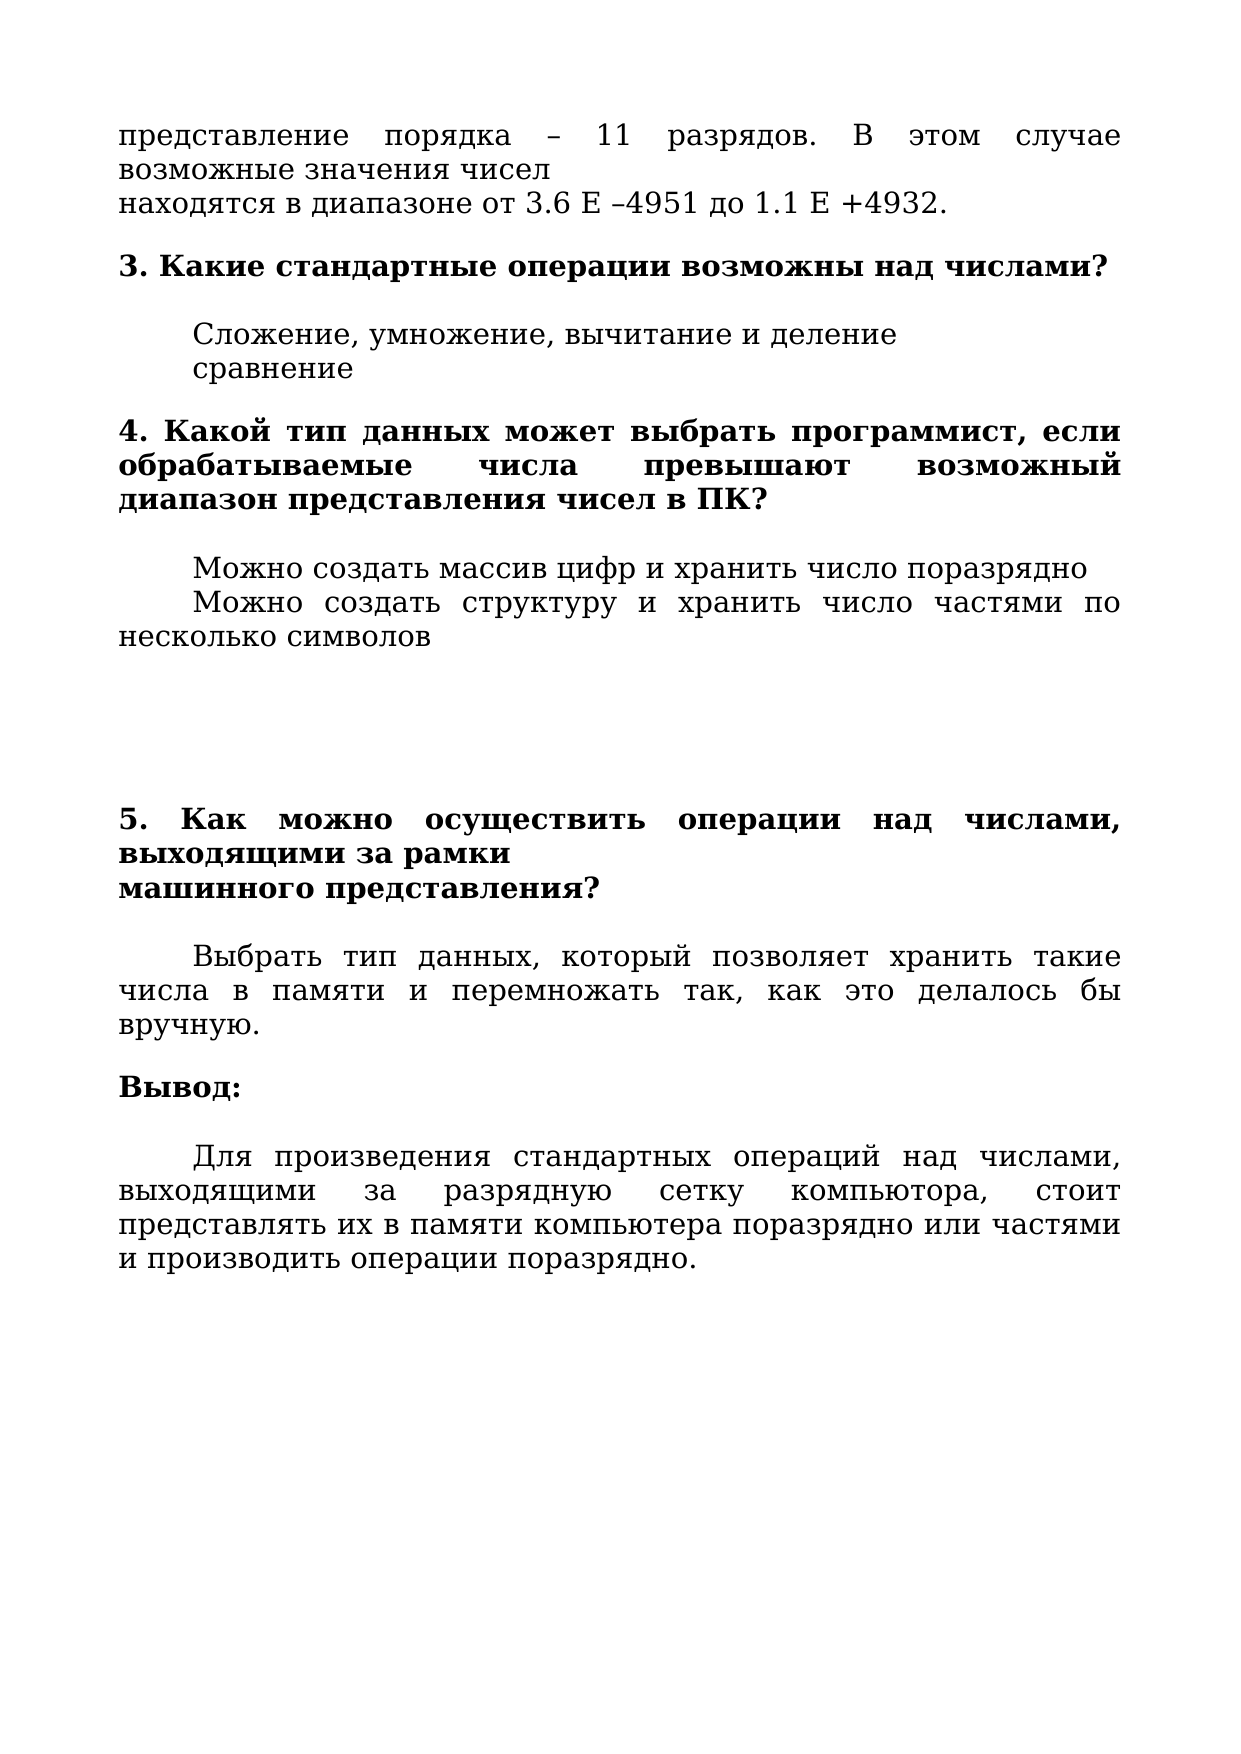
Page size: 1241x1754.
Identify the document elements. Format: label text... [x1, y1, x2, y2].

text Для произведения стандартных операций над числами, выходящими за разрядную сетку компьютора, стоит представлять их в памяти компьютера поразрядно или частями и производить операции поразрядно. [118, 1139, 1122, 1275]
text машинного представления? [118, 871, 1122, 905]
text находятся в диапазоне от 3.6 E –4951 до 1.1 E +4932. [118, 186, 1122, 220]
text Можно создать массив цифр и хранить число поразрядно [118, 551, 1122, 585]
text Можно создать структуру и хранить число частями по несколько символов [118, 585, 1122, 653]
text Сложение, умножение, вычитание и деление [118, 317, 1122, 351]
text сравнение [118, 351, 1122, 385]
text 4. Какой тип данных может выбрать программист, если обрабатываемые числа превышают возможный диапазон представления чисел в ПК? [118, 414, 1122, 516]
text Вывод: [118, 1070, 1122, 1104]
text 3. Какие стандартные операции возможны над числами? [118, 249, 1122, 283]
text Выбрать тип данных, который позволяет хранить такие числа в памяти и перемножать так, как это делалось бы вручную. [118, 939, 1122, 1041]
text 5. Как можно осуществить операции над числами, выходящими за рамки [118, 802, 1122, 871]
text представление порядка – 11 разрядов. В этом случае возможные значения чисел [118, 118, 1122, 186]
